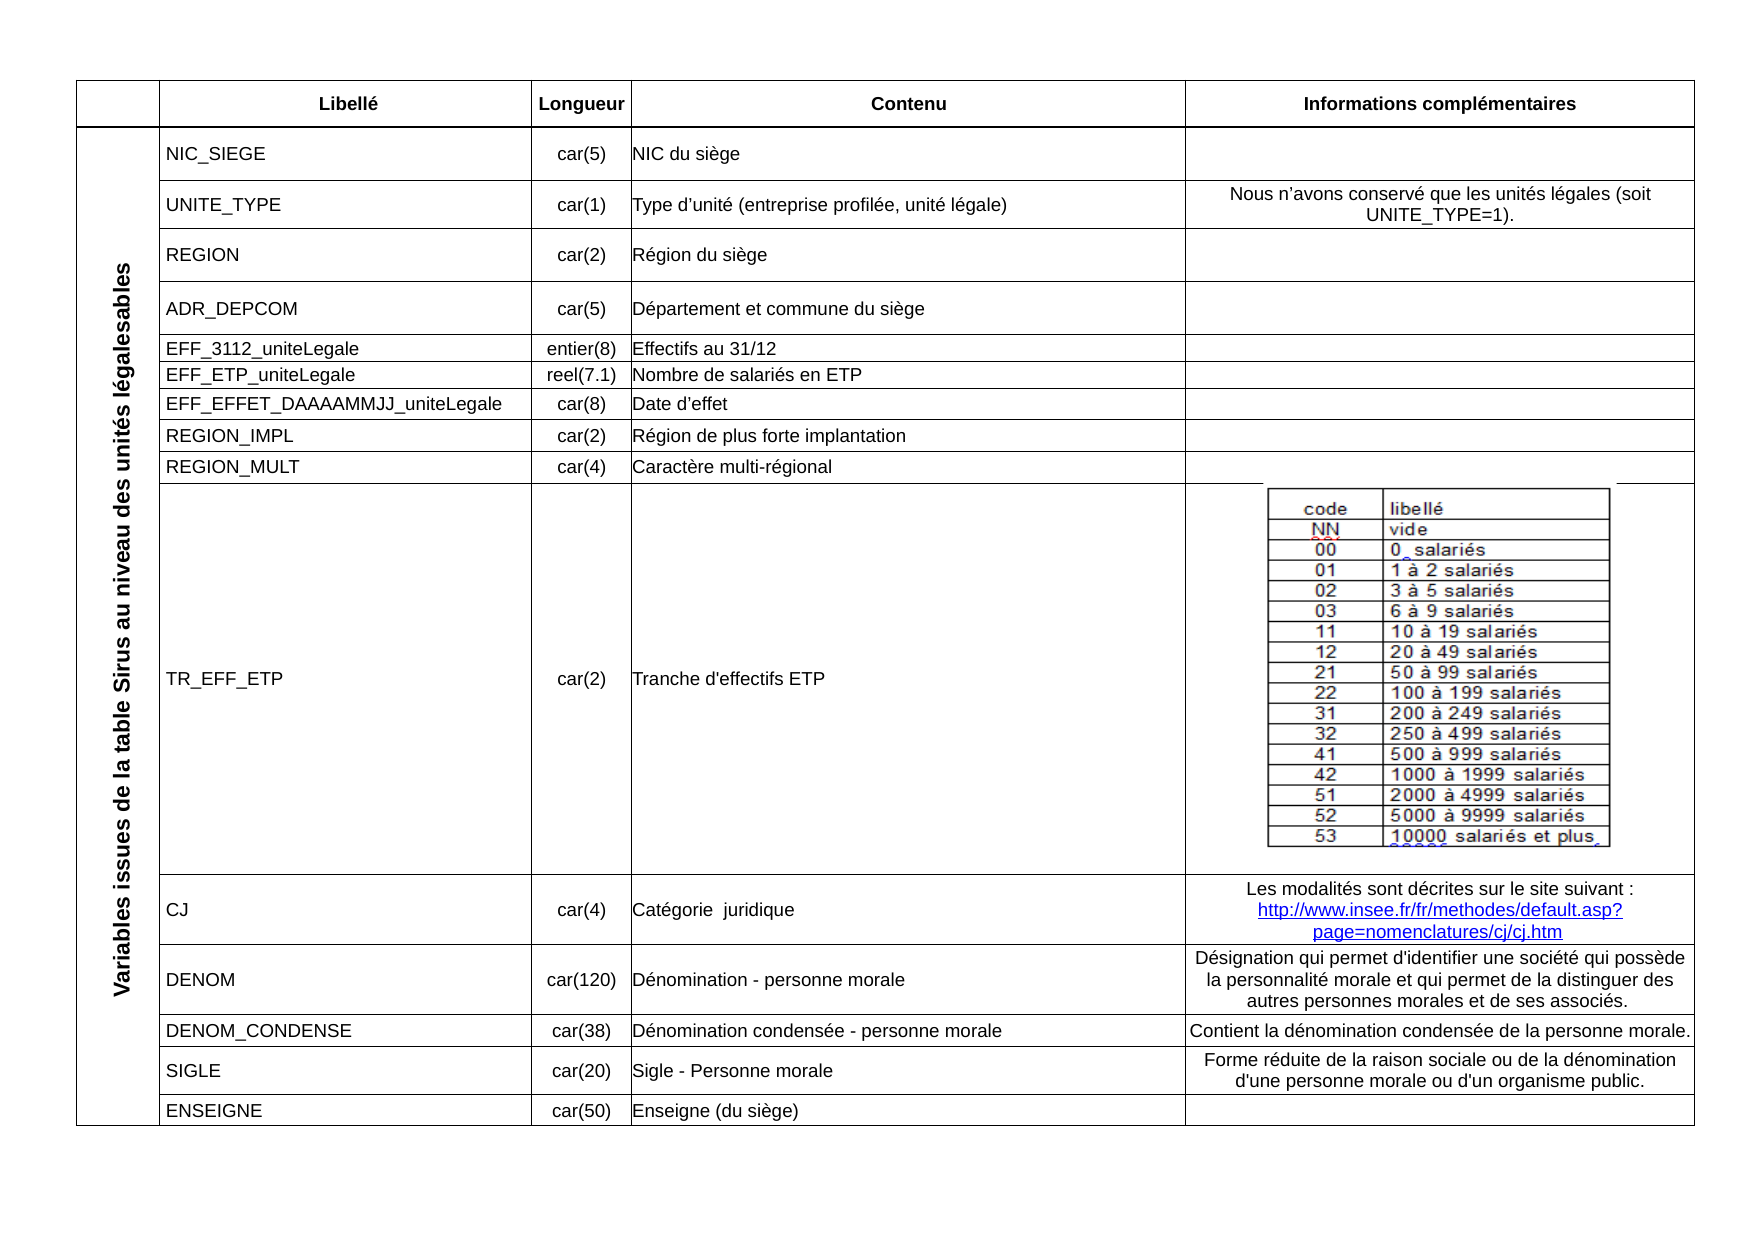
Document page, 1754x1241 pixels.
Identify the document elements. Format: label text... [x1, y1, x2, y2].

table_cell car(1) [532, 181, 631, 228]
table_cell car(50) [532, 1095, 631, 1125]
table_cell [1186, 362, 1694, 388]
table_cell car(2) [532, 484, 631, 874]
table_cell Effectifs au 31/12 [632, 335, 1185, 361]
table_cell Forme réduite de la raison sociale ou de la dénomination d'une personne morale ou d'un organisme public. [1186, 1047, 1694, 1094]
table_cell car(38) [532, 1015, 631, 1046]
table_cell car(5) [532, 128, 631, 179]
table_cell NIC_SIEGE [160, 128, 531, 179]
table_cell car(8) [532, 389, 631, 419]
table_cell EFF_3112_uniteLegale [160, 335, 531, 361]
table_cell car(4) [532, 875, 631, 944]
table_cell NIC du siège [632, 128, 1185, 179]
table_cell [1186, 452, 1694, 482]
table_cell Les modalités sont décrites sur le site suivant : http://www.insee.fr/fr/methodes/default.asp?page=nomenclatures/cj/cj.htm [1186, 875, 1694, 944]
picture [1263, 483, 1617, 851]
table_cell [1186, 229, 1694, 281]
table_cell Contient la dénomination condensée de la personne morale. [1186, 1015, 1694, 1046]
table_cell Dénomination - personne morale [632, 945, 1185, 1014]
table_cell car(20) [532, 1047, 631, 1094]
table_cell Département et commune du siège [632, 282, 1185, 334]
table_cell car(4) [532, 452, 631, 482]
table_cell Désignation qui permet d'identifier une société qui possède la personnalité morale et qui permet de la distinguer des autres personnes morales et de ses associés. [1186, 945, 1694, 1014]
table_cell ADR_DEPCOM [160, 282, 531, 334]
table_cell REGION_MULT [160, 452, 531, 482]
table_cell Enseigne (du siège) [632, 1095, 1185, 1125]
table_cell UNITE_TYPE [160, 181, 531, 228]
table_cell [1186, 128, 1694, 179]
table_cell car(120) [532, 945, 631, 1014]
table_cell [1186, 484, 1694, 874]
table_cell Région de plus forte implantation [632, 420, 1185, 451]
table_cell TR_EFF_ETP [160, 484, 531, 874]
table_cell DENOM_CONDENSE [160, 1015, 531, 1046]
table_cell Nombre de salariés en ETP [632, 362, 1185, 388]
table_cell Variables issues de la table Sirus au niveau des unités légalesables [77, 128, 159, 1125]
table_cell Tranche d'effectifs ETP [632, 484, 1185, 874]
table_cell car(5) [532, 282, 631, 334]
table_cell Dénomination condensée - personne morale [632, 1015, 1185, 1046]
table_cell car(2) [532, 229, 631, 281]
table_cell [1186, 420, 1694, 451]
table_cell REGION_IMPL [160, 420, 531, 451]
table_cell SIGLE [160, 1047, 531, 1094]
table_cell EFF_EFFET_DAAAAMMJJ_uniteLegale [160, 389, 531, 419]
table_cell car(2) [532, 420, 631, 451]
table_cell Caractère multi-régional [632, 452, 1185, 482]
table_cell [1186, 389, 1694, 419]
table_cell Sigle - Personne morale [632, 1047, 1185, 1094]
table_cell [1186, 1095, 1694, 1125]
table_header Longueur [532, 81, 631, 126]
table_header Contenu [632, 81, 1185, 126]
table_header [77, 81, 159, 126]
table_cell EFF_ETP_uniteLegale [160, 362, 531, 388]
table_cell Date d’effet [632, 389, 1185, 419]
table_cell ENSEIGNE [160, 1095, 531, 1125]
table_cell entier(8) [532, 335, 631, 361]
table_cell CJ [160, 875, 531, 944]
table_cell Catégorie juridique [632, 875, 1185, 944]
table_cell Région du siège [632, 229, 1185, 281]
table_cell Nous n’avons conservé que les unités légales (soit UNITE_TYPE=1). [1186, 181, 1694, 228]
table_header Libellé [160, 81, 531, 126]
table_cell REGION [160, 229, 531, 281]
table_cell [1186, 282, 1694, 334]
table_cell DENOM [160, 945, 531, 1014]
table_header Informations complémentaires [1186, 81, 1694, 126]
table_cell reel(7.1) [532, 362, 631, 388]
table_cell Type d’unité (entreprise profilée, unité légale) [632, 181, 1185, 228]
table_cell [1186, 335, 1694, 361]
